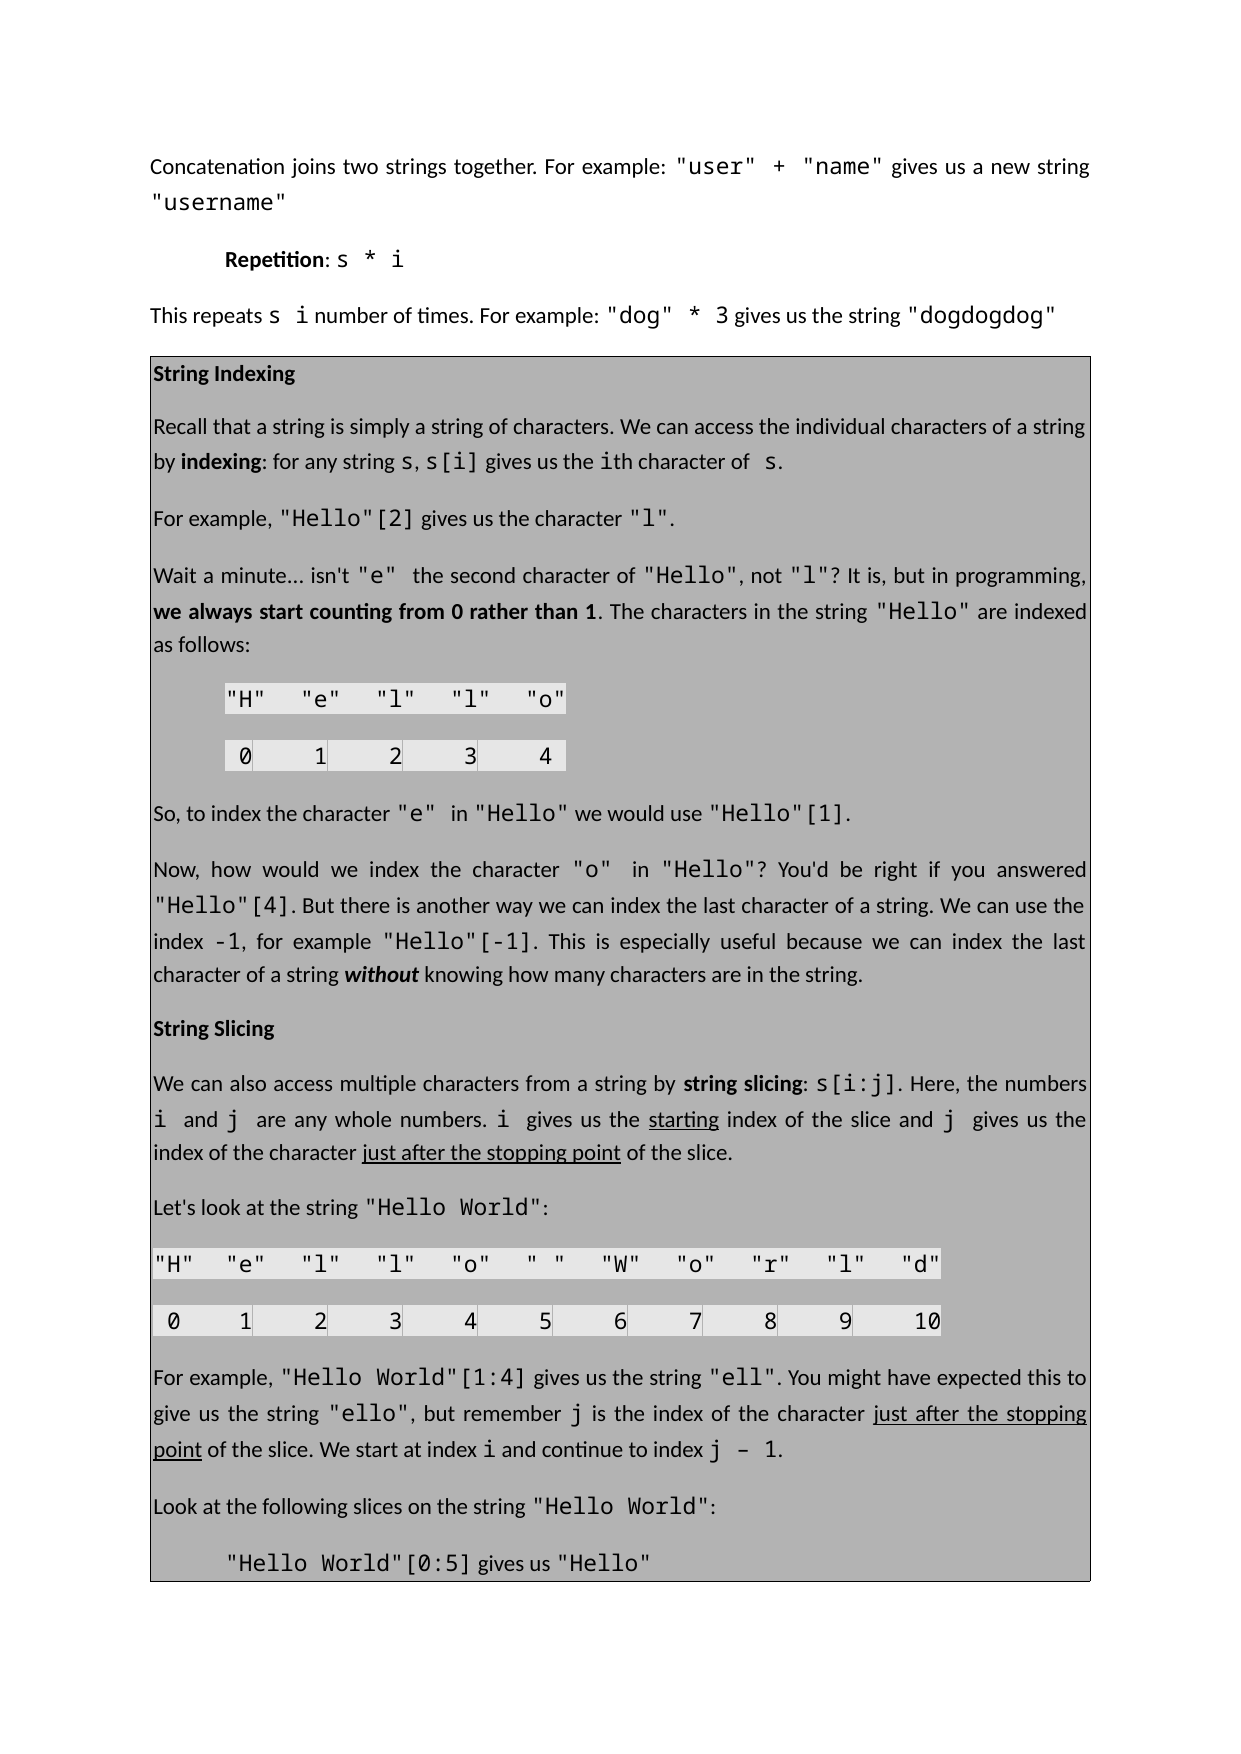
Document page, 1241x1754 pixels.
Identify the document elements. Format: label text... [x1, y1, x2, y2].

text Recall that a string is simply a string of characters. We can access the individual characters of a string by indexing: for any string s, s[i] gives us the ith character of s. [151, 409, 1090, 476]
text 0 1 2 3 4 [151, 737, 1090, 771]
text "H" "e" "l" "l" "o" [151, 680, 1090, 714]
text For example, "Hello World"[1:4] gives us the string "ell". You might have expected this to give us the string "ello", but remember j is the index of the character just after the stopping point of the slice. We start at index i and continue to index j – 1. [151, 1358, 1090, 1464]
text For example, "Hello"[2] gives us the character "l". [151, 499, 1090, 533]
text "H" "e" "l" "l" "o" " " "W" "o" "r" "l" "d" [151, 1245, 1090, 1279]
text This repeats s i number of times. For example: "dog" * 3 gives us the string "dogdogdog" [150, 299, 1090, 331]
text Let's look at the string "Hello World": [151, 1188, 1090, 1222]
text We can also access multiple characters from a string by string slicing: s[i:j]. Here, the numbers i and j are any whole numbers. i gives us the starting index of the slice and j gives us the index of the character just after the stopping point of the slice. [151, 1063, 1090, 1166]
text Now, how would we index the character "o" in "Hello"? You'd be right if you answered "Hello"[4]. But there is another way we can index the last character of a string. We can use the index -1, for example "Hello"[-1]. This is especially useful because we can index the last character of a string without knowing how many characters are in the string. [151, 850, 1090, 989]
text String Indexing [151, 357, 1090, 387]
text So, to index the character "e" in "Hello" we would use "Hello"[1]. [151, 793, 1090, 828]
text Repetition: s * i [150, 243, 1090, 274]
text Concatenation joins two strings together. For example: "user" + "name" gives us a new string "username" [150, 150, 1090, 217]
text Wait a minute... isn't "e" the second character of "Hello", not "l"? It is, but in programming, we always start counting from 0 rather than 1. The characters in the string "Hello" are indexed as follows: [151, 556, 1090, 658]
text String Slicing [151, 1011, 1090, 1042]
text 0 1 2 3 4 5 6 7 8 9 10 [151, 1301, 1090, 1336]
text "Hello World"[0:5] gives us "Hello" [151, 1544, 1090, 1581]
text Look at the following slices on the string "Hello World": [151, 1487, 1090, 1521]
